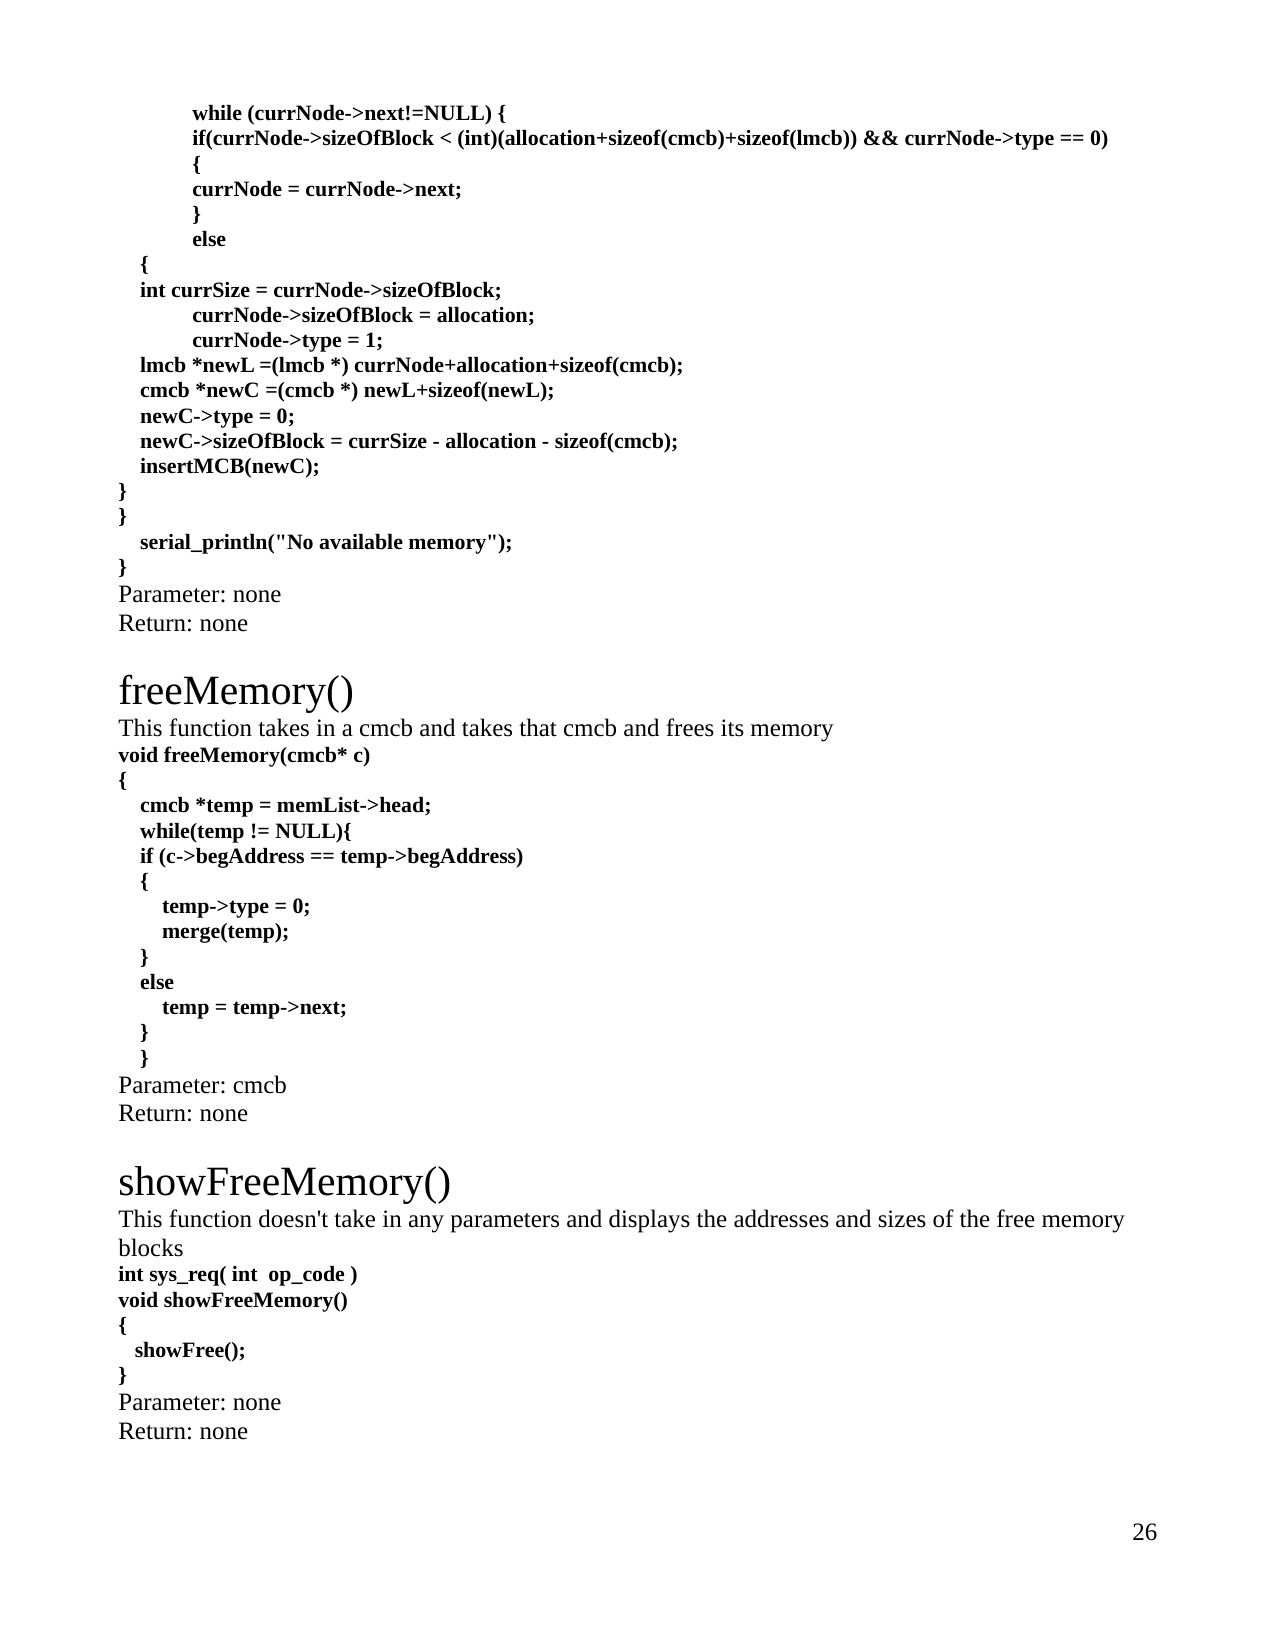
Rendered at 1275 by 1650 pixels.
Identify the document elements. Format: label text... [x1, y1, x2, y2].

text insertMCB(newC); [118, 453, 1157, 478]
text This function takes in a cmcb and takes that cmcb and frees its memory [118, 713, 1157, 742]
text Return: none [118, 1098, 1157, 1127]
text { [118, 767, 1157, 792]
text Return: none [118, 1416, 1157, 1445]
text } [118, 1044, 1157, 1070]
text currNode->type = 1; [118, 327, 1157, 352]
text } [118, 503, 1157, 529]
text } [118, 1362, 1157, 1387]
text showFree(); [118, 1337, 1157, 1362]
text serial_println("No available memory"); [118, 529, 1157, 554]
text void showFreeMemory() [118, 1287, 1157, 1312]
text { [118, 251, 1157, 277]
text newC->sizeOfBlock = currSize - allocation - sizeof(cmcb); [118, 428, 1157, 453]
text int sys_req( int op_code ) [118, 1261, 1157, 1287]
text if (c->begAddress == temp->begAddress) [118, 843, 1157, 868]
text { [118, 868, 1157, 893]
text void freeMemory(cmcb* c) [118, 742, 1157, 767]
text merge(temp); [118, 918, 1157, 944]
text if(currNode->sizeOfBlock < (int)(allocation+sizeof(cmcb)+sizeof(lmcb)) && currNode->type == 0) [118, 125, 1157, 151]
text while(temp != NULL){ [118, 818, 1157, 843]
text } [118, 478, 1157, 503]
text This function doesn't take in any parameters and displays the addresses and sizes of the free memory blocks [118, 1204, 1157, 1261]
text cmcb *newC =(cmcb *) newL+sizeof(newL); [118, 377, 1157, 403]
text newC->type = 0; [118, 403, 1157, 428]
text temp = temp->next; [118, 994, 1157, 1019]
text Parameter: none [118, 1387, 1157, 1416]
text currNode = currNode->next; [118, 176, 1157, 201]
text Return: none [118, 608, 1157, 637]
text Parameter: cmcb [118, 1070, 1157, 1098]
text freeMemory() [118, 665, 1157, 713]
text int currSize = currNode->sizeOfBlock; [118, 277, 1157, 302]
text } [118, 944, 1157, 969]
text showFreeMemory() [118, 1156, 1157, 1204]
text lmcb *newL =(lmcb *) currNode+allocation+sizeof(cmcb); [118, 352, 1157, 377]
text temp->type = 0; [118, 893, 1157, 918]
text { [118, 1312, 1157, 1337]
text while (currNode->next!=NULL) { [118, 100, 1157, 125]
text currNode->sizeOfBlock = allocation; [118, 302, 1157, 327]
text } [118, 554, 1157, 579]
text cmcb *temp = memList->head; [118, 792, 1157, 818]
text Parameter: none [118, 579, 1157, 608]
text { [118, 151, 1157, 176]
text else [118, 969, 1157, 994]
text } [118, 1019, 1157, 1044]
text } [118, 201, 1157, 226]
text else [118, 226, 1157, 251]
